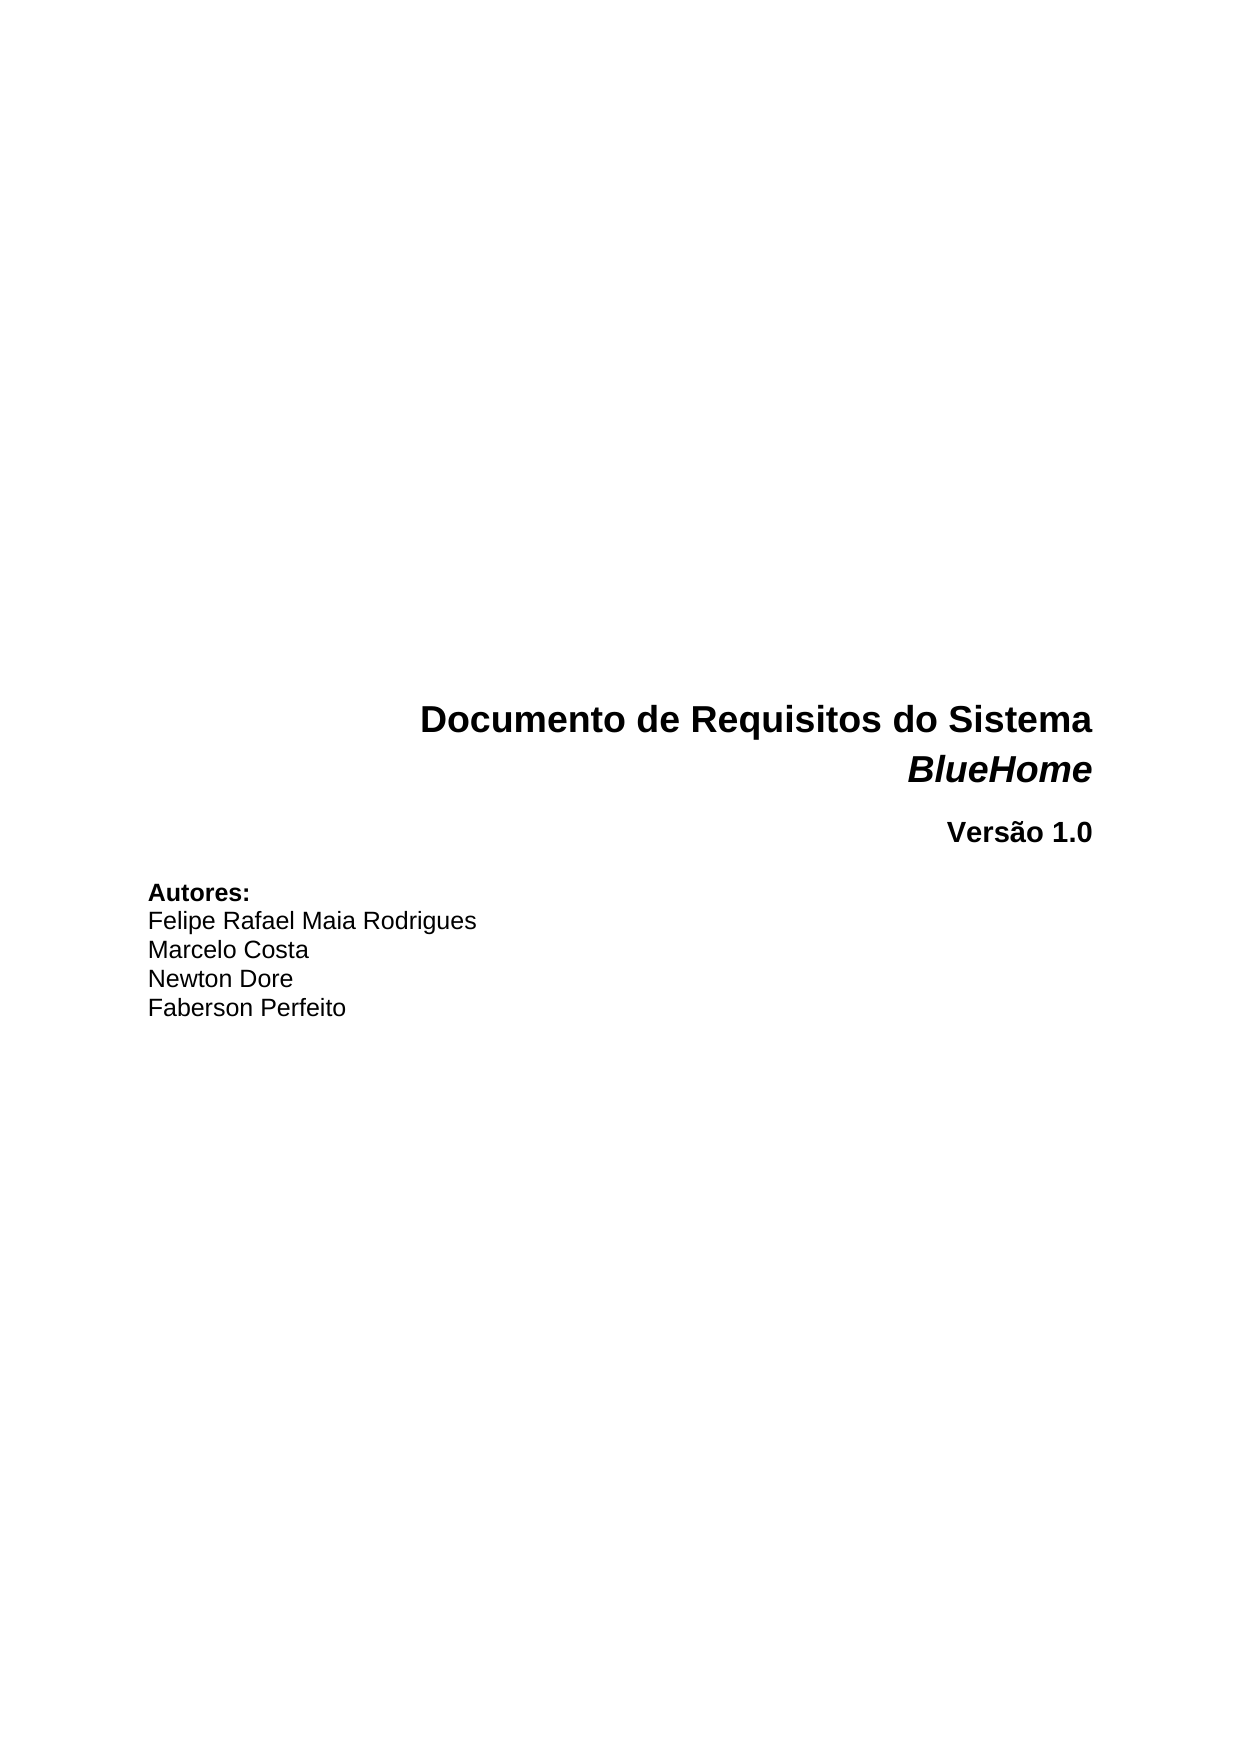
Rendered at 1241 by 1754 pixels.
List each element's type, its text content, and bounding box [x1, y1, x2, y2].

text Faberson Perfeito [148, 992, 1092, 1021]
text Versão 1.0 [148, 815, 1092, 849]
text Marcelo Costa [148, 935, 1092, 964]
text Documento de Requisitos do Sistema [148, 698, 1092, 741]
text Felipe Rafael Maia Rodrigues [148, 906, 1092, 935]
text Autores: [148, 877, 1092, 906]
text BlueHome [148, 747, 1092, 790]
text Newton Dore [148, 964, 1092, 992]
